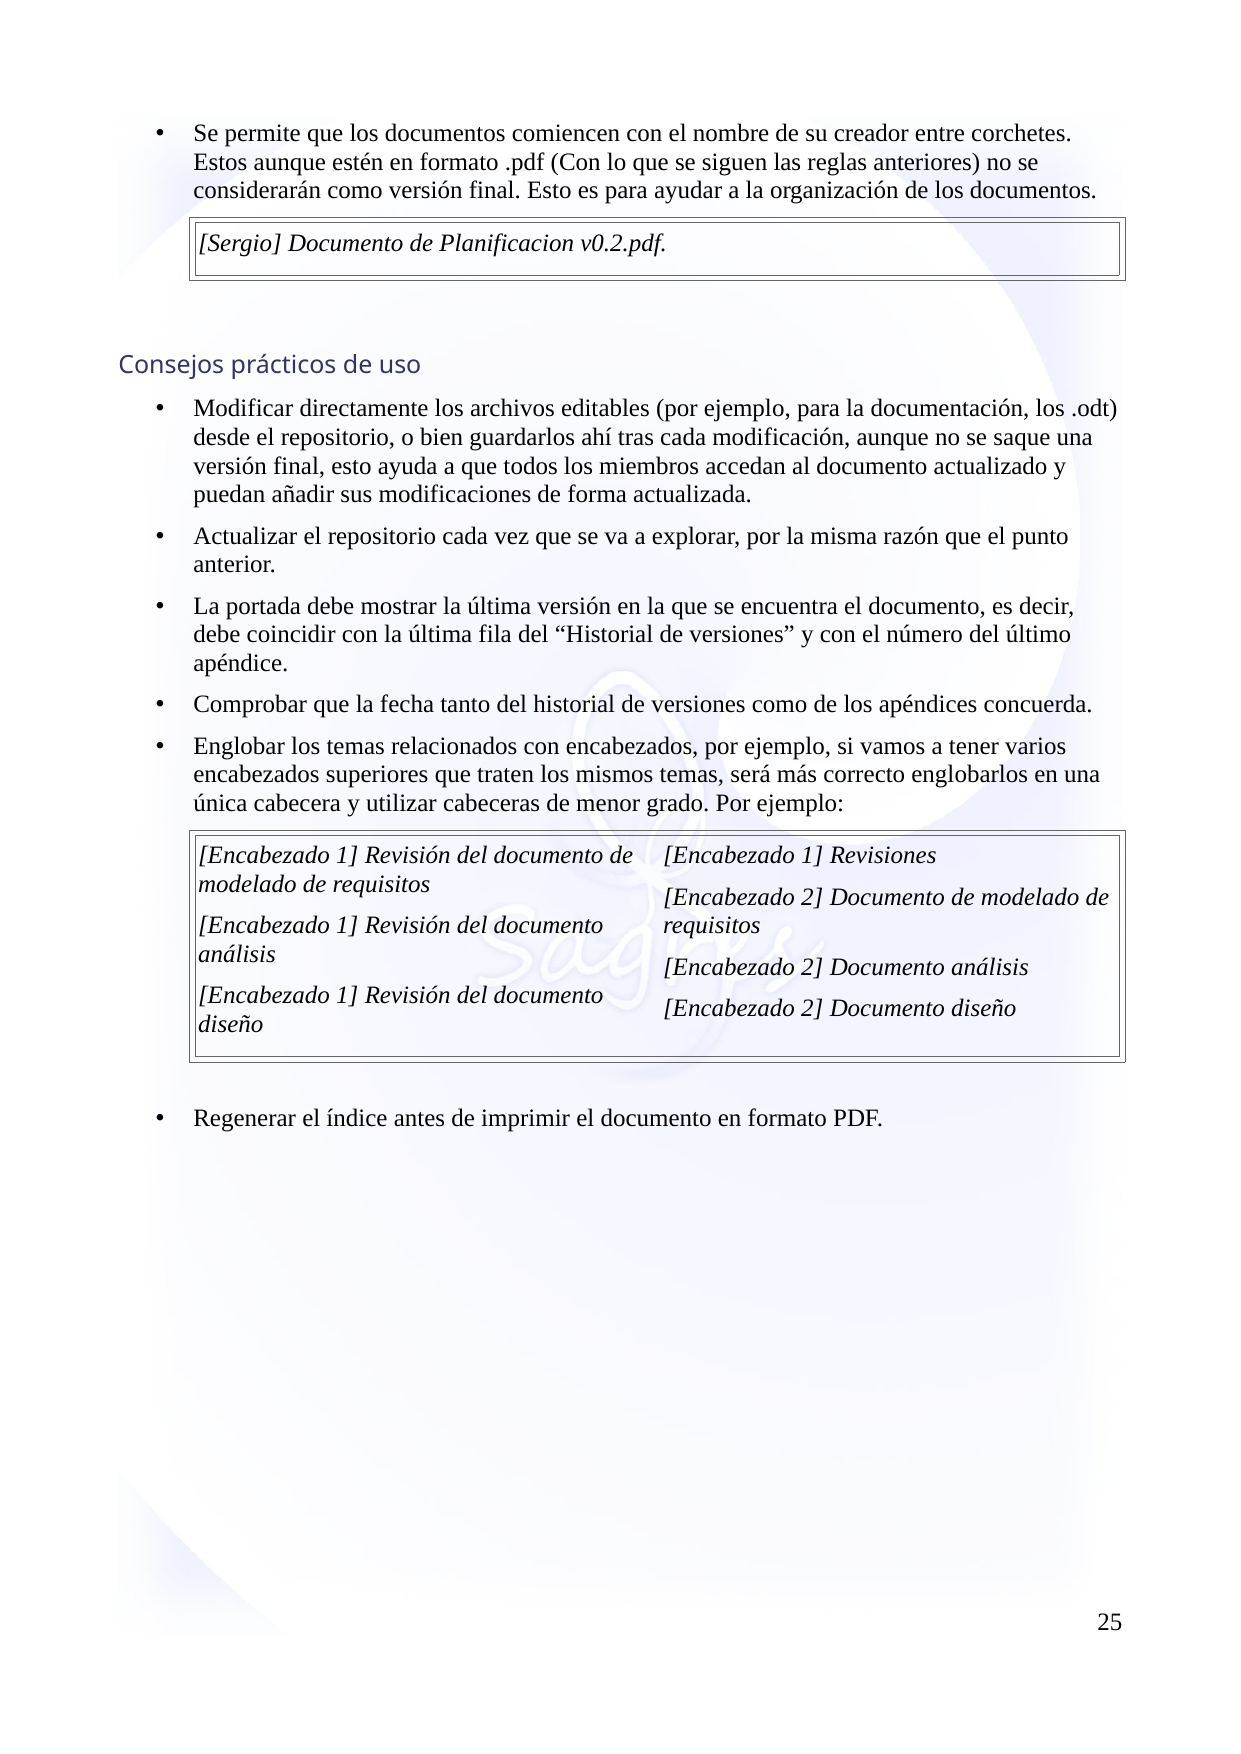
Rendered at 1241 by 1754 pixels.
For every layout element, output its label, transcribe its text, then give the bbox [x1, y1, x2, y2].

picture [190, 831, 1122, 1062]
list Englobar los temas relacionados con encabezados, por ejemplo, si vamos a tener varios encabezados superiores que traten los mismos temas, será más correcto englobarlos en una única cabecera y utilizar cabeceras de menor grado. Por ejemplo: [156, 731, 1122, 817]
table_header [Encabezado 1] Revisión del documento de modelado de requisitos [Encabezado 1] Revisión del documento análisis [Encabezado 1] Revisión del documento diseño [192, 831, 657, 1056]
list La portada debe mostrar la última versión en la que se encuentra el documento, es decir, debe coincidir con la última fila del “Historial de versiones” y con el número del último apéndice. [156, 591, 1122, 677]
table_header [Encabezado 1] Revisiones [Encabezado 2] Documento de modelado de requisitos [Encabezado 2] Documento análisis [Encabezado 2] Documento diseño [657, 831, 1122, 1056]
table_header [Sergio] Documento de Planificacion v0.2.pdf. [192, 218, 1122, 275]
picture [190, 218, 1122, 280]
list Regenerar el índice antes de imprimir el documento en formato PDF. [156, 1103, 1122, 1132]
list Actualizar el repositorio cada vez que se va a explorar, por la misma razón que el punto anterior. [156, 521, 1122, 578]
picture [118, 381, 1122, 1636]
list Comprobar que la fecha tanto del historial de versiones como de los apéndices concuerda. [156, 689, 1122, 718]
subtitle Consejos prácticos de uso [118, 347, 1122, 381]
picture [118, 118, 1122, 347]
list Se permite que los documentos comiencen con el nombre de su creador entre corchetes. Estos aunque estén en formato .pdf (Con lo que se siguen las reglas anteriores) no se considerarán como versión final. Esto es para ayudar a la organización de los documentos. [156, 118, 1122, 204]
list Modificar directamente los archivos editables (por ejemplo, para la documentación, los .odt) desde el repositorio, o bien guardarlos ahí tras cada modificación, aunque no se saque una versión final, esto ayuda a que todos los miembros accedan al documento actualizado y puedan añadir sus modificaciones de forma actualizada. [156, 393, 1122, 508]
